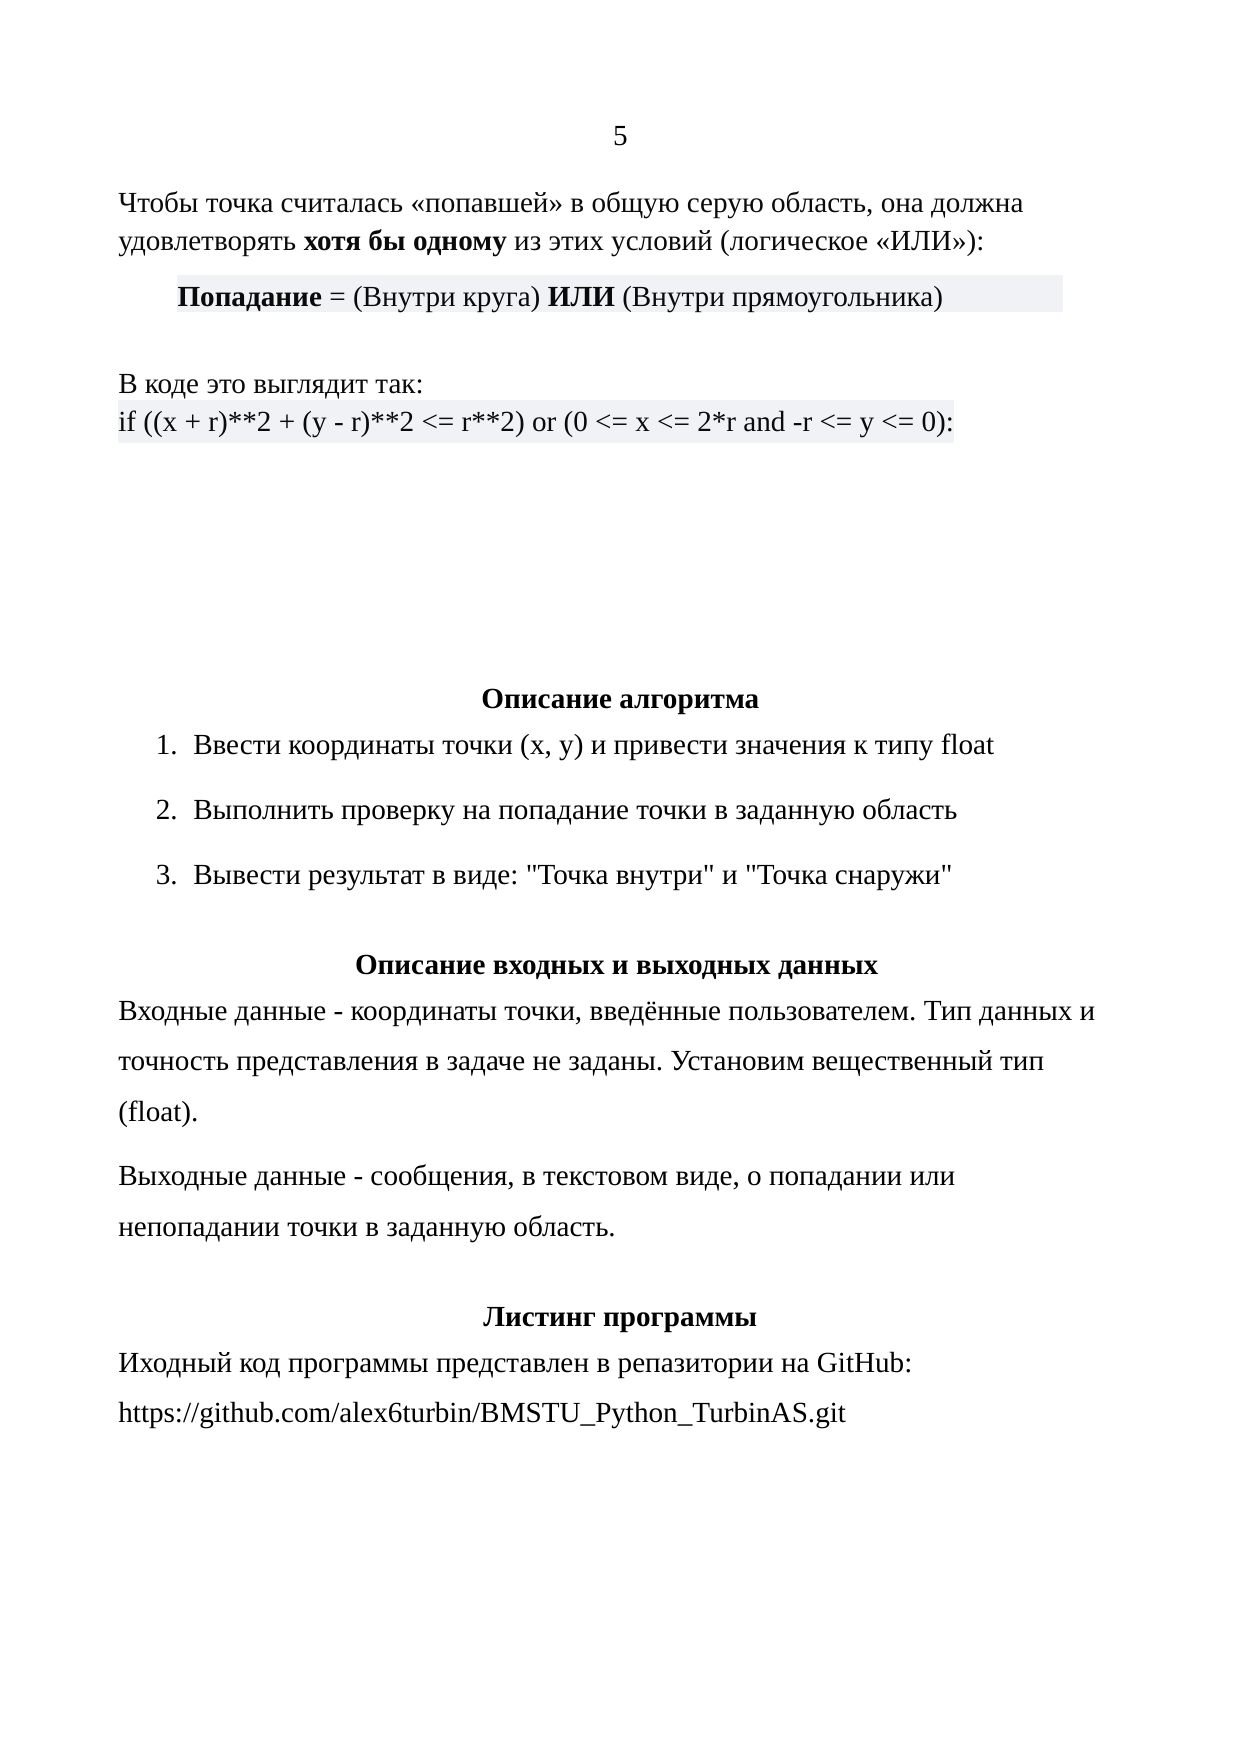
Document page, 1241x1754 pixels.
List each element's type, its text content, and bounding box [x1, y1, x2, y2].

list Вывести результат в виде: "Точка внутри" и "Точка снаружи" [156, 857, 1122, 891]
subtitle Описание входных и выходных данных [118, 947, 1122, 981]
text Иходный код программы представлен в репазитории на GitHub: https://github.com/alex6turbin/BMSTU_Python_TurbinAS.git [118, 1345, 1122, 1429]
list Ввести координаты точки (x, y) и привести значения к типу float [156, 727, 1122, 761]
text Попадание = (Внутри круга) ИЛИ (Внутри прямоугольника) [177, 275, 1063, 312]
text Чтобы точка считалась «попавшей» в общую серую область, она должна удовлетворять хотя бы одному из этих условий (логическое «ИЛИ»): [118, 181, 1122, 256]
subtitle Листинг программы [118, 1299, 1122, 1332]
list Выполнить проверку на попадание точки в заданную область [156, 792, 1122, 826]
text В коде это выглядит так: if ((x + r)**2 + (y - r)**2 <= r**2) or (0 <= x <= 2*r and -r <= y <= 0): [118, 366, 1122, 443]
text Входные данные - координаты точки, введённые пользователем. Тип данных и точность представления в задаче не заданы. Установим вещественный тип (float). [118, 993, 1122, 1127]
subtitle Описание алгоритма [118, 681, 1122, 715]
text Выходные данные - сообщения, в текстовом виде, о попадании или непопадании точки в заданную область. [118, 1158, 1122, 1242]
